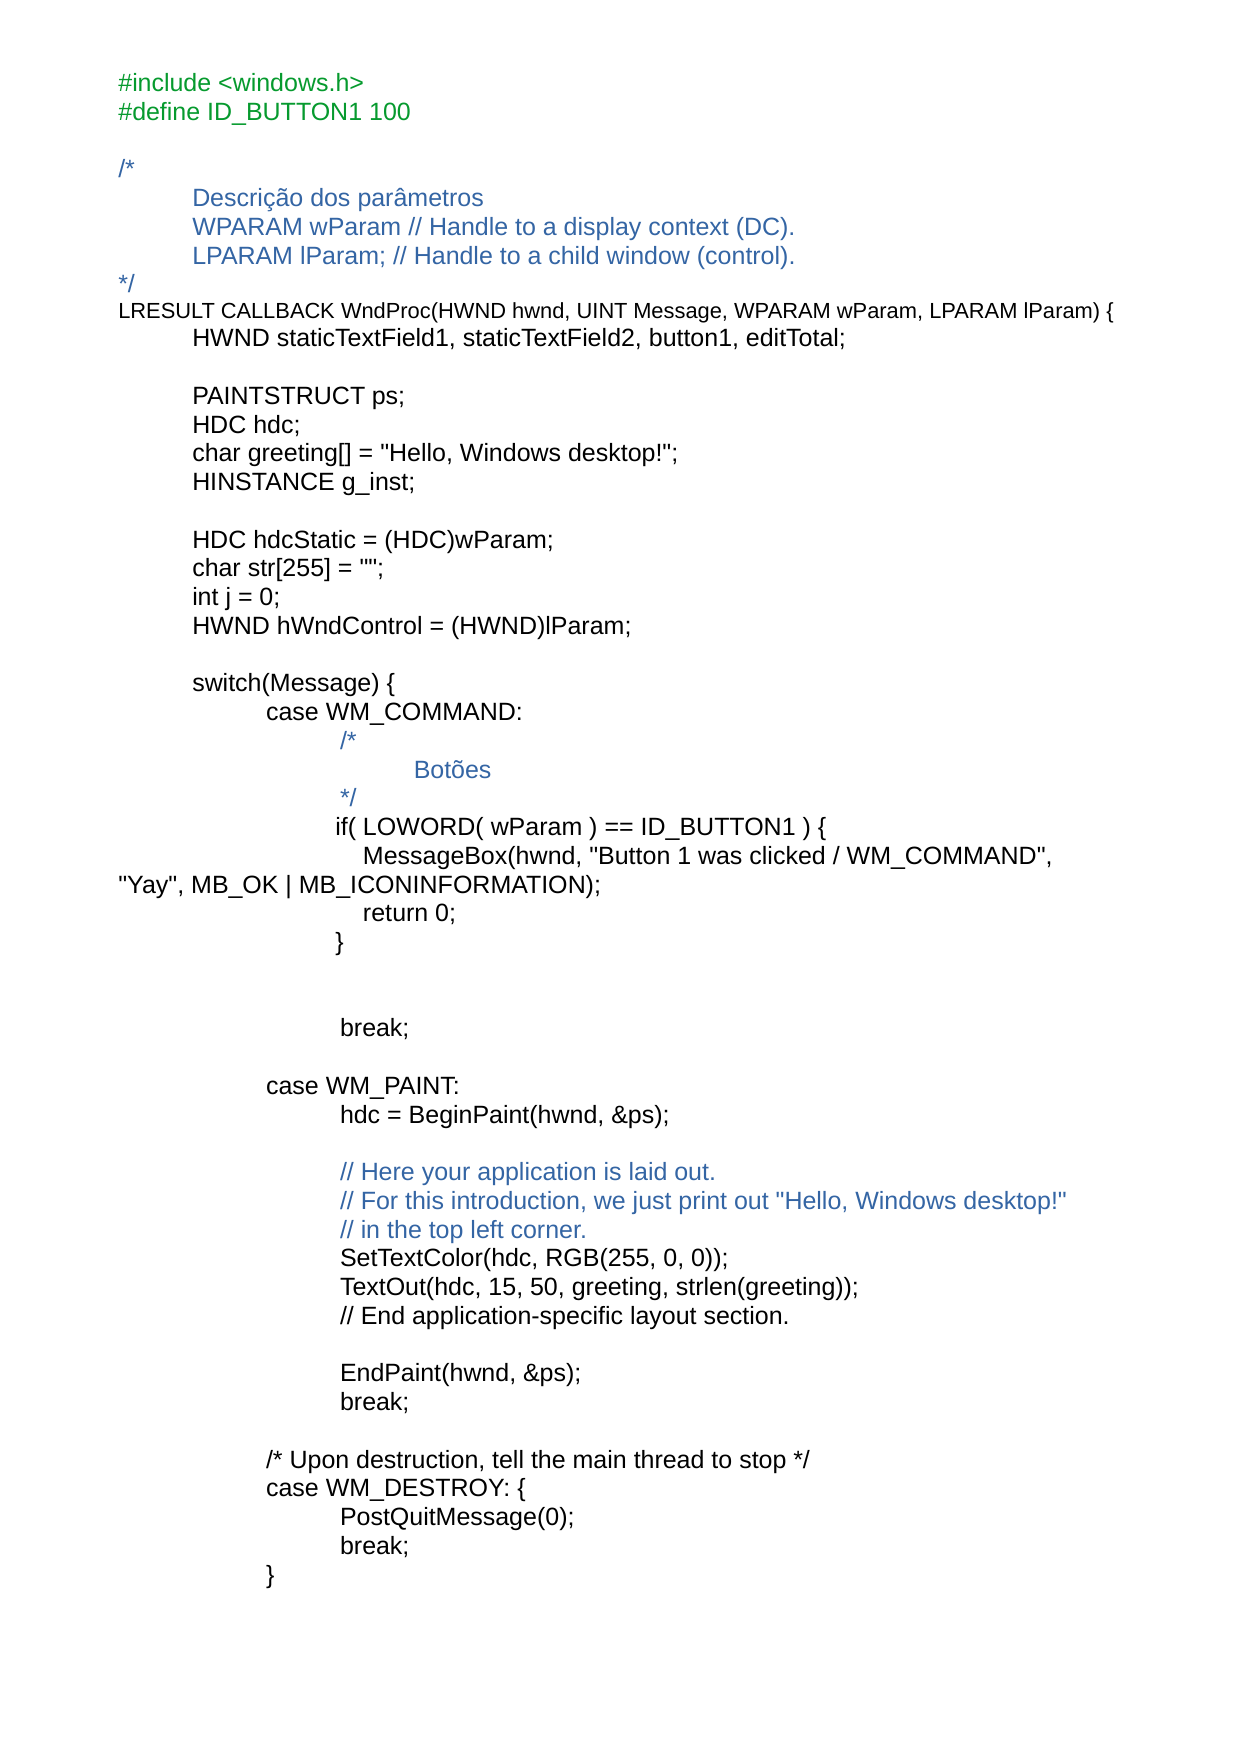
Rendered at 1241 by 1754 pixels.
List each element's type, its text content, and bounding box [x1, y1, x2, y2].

text HWND staticTextField1, staticTextField2, button1, editTotal; [118, 323, 1122, 352]
text if( LOWORD( wParam ) == ID_BUTTON1 ) { [118, 812, 1122, 841]
text // Here your application is laid out. [118, 1157, 1122, 1186]
text EndPaint(hwnd, &ps); [118, 1358, 1122, 1387]
text break; [118, 1387, 1122, 1416]
text return 0; [118, 898, 1122, 927]
text SetTextColor(hdc, RGB(255, 0, 0)); [118, 1243, 1122, 1272]
text #define ID_BUTTON1 100 [118, 97, 1122, 126]
text MessageBox(hwnd, "Button 1 was clicked / WM_COMMAND", "Yay", MB_OK | MB_ICONINFORMATION); [118, 841, 1122, 898]
text */ [118, 269, 1122, 298]
text int j = 0; [118, 582, 1122, 611]
text case WM_PAINT: [118, 1071, 1122, 1099]
text hdc = BeginPaint(hwnd, &ps); [118, 1099, 1122, 1128]
text PAINTSTRUCT ps; [118, 381, 1122, 409]
text WPARAM wParam // Handle to a display context (DC). [118, 212, 1122, 241]
text HWND hWndControl = (HWND)lParam; [118, 611, 1122, 639]
text break; [118, 1013, 1122, 1042]
text HINSTANCE g_inst; [118, 467, 1122, 496]
text HDC hdcStatic = (HDC)wParam; [118, 524, 1122, 553]
text } [118, 1559, 1122, 1588]
text } [118, 927, 1122, 956]
text Descrição dos parâmetros [118, 183, 1122, 212]
text /* [118, 726, 1122, 754]
text LPARAM lParam; // Handle to a child window (control). [118, 241, 1122, 269]
text TextOut(hdc, 15, 50, greeting, strlen(greeting)); [118, 1272, 1122, 1301]
text case WM_COMMAND: [118, 697, 1122, 726]
text #include <windows.h> [118, 68, 1122, 97]
text PostQuitMessage(0); [118, 1502, 1122, 1531]
text /* [118, 154, 1122, 183]
text LRESULT CALLBACK WndProc(HWND hwnd, UINT Message, WPARAM wParam, LPARAM lParam) { [118, 298, 1122, 323]
text char greeting[] = "Hello, Windows desktop!"; [118, 438, 1122, 467]
text // End application-specific layout section. [118, 1301, 1122, 1329]
text char str[255] = ""; [118, 553, 1122, 582]
text break; [118, 1531, 1122, 1559]
text /* Upon destruction, tell the main thread to stop */ [118, 1444, 1122, 1473]
text Botões [118, 754, 1122, 783]
text switch(Message) { [118, 668, 1122, 697]
text HDC hdc; [118, 409, 1122, 438]
text */ [118, 783, 1122, 812]
text case WM_DESTROY: { [118, 1473, 1122, 1502]
text // For this introduction, we just print out "Hello, Windows desktop!" [118, 1186, 1122, 1214]
text // in the top left corner. [118, 1214, 1122, 1243]
